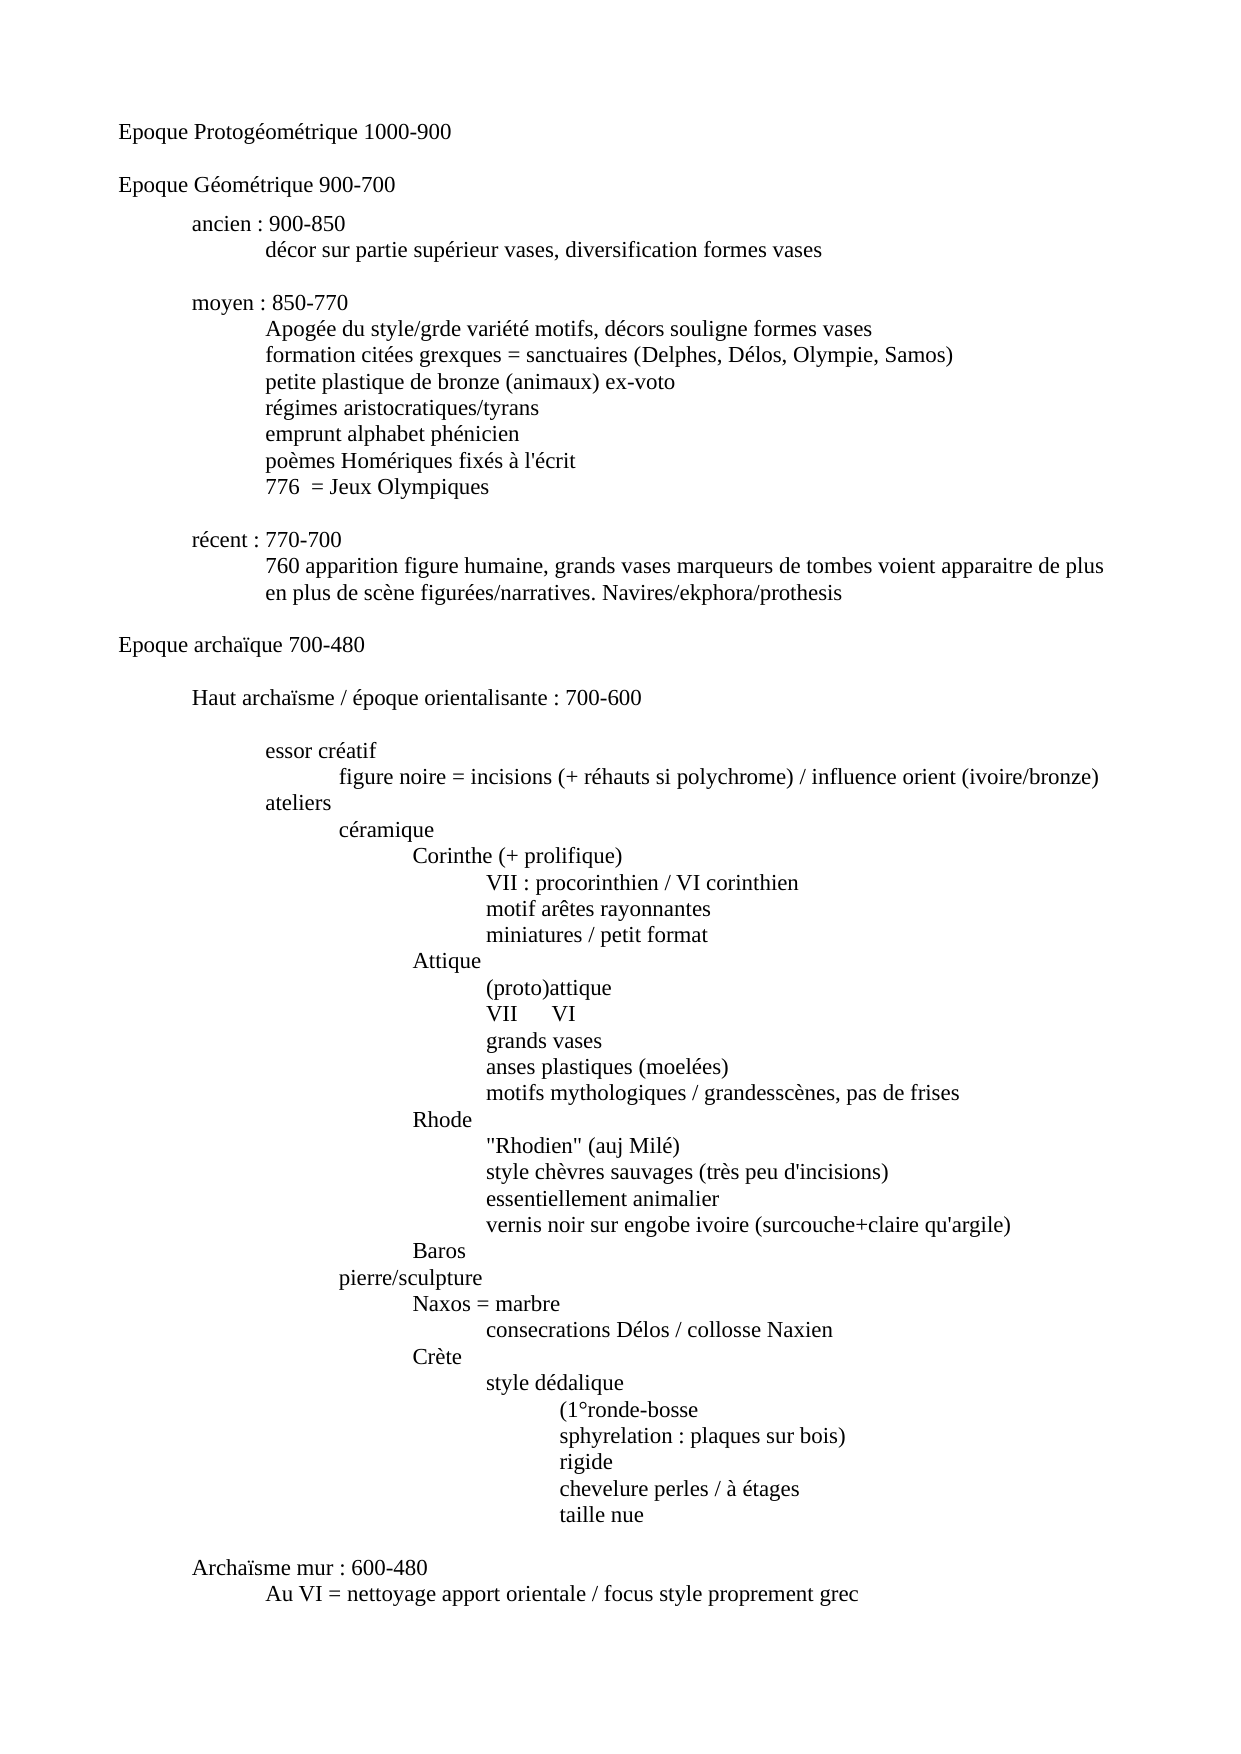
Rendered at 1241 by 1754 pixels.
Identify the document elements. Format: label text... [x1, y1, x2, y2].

text petite plastique de bronze (animaux) ex-voto [118, 368, 1122, 394]
text grands vases [118, 1027, 1122, 1053]
text style chèvres sauvages (très peu d'incisions) [118, 1158, 1122, 1185]
text Crète [118, 1343, 1122, 1369]
text Apogée du style/grde variété motifs, décors souligne formes vases [118, 315, 1122, 341]
text Au VI = nettoyage apport orientale / focus style proprement grec [192, 1580, 1122, 1606]
text formation citées grexques = sanctuaires (Delphes, Délos, Olympie, Samos) [118, 341, 1122, 368]
text style dédalique [118, 1369, 1122, 1396]
text motif arêtes rayonnantes [118, 895, 1122, 921]
text (proto)attique [118, 974, 1122, 1000]
text pierre/sculpture [192, 1264, 1122, 1290]
text miniatures / petit format [118, 921, 1122, 948]
text figure noire = incisions (+ réhauts si polychrome) / influence orient (ivoire/bronze) [192, 763, 1122, 789]
text motifs mythologiques / grandesscènes, pas de frises [118, 1079, 1122, 1106]
text anses plastiques (moelées) [118, 1053, 1122, 1079]
text Epoque archaïque 700-480 [118, 631, 1122, 658]
text moyen : 850-770 [118, 289, 1122, 315]
text Naxos = marbre [118, 1290, 1122, 1317]
text céramique [192, 816, 1122, 842]
text sphyrelation : plaques sur bois) [118, 1422, 1122, 1448]
text ancien : 900-850 [118, 210, 1122, 236]
text 776 = Jeux Olympiques [118, 473, 1122, 499]
text 760 apparition figure humaine, grands vases marqueurs de tombes voient apparaitre de plus en plus de scène figurées/narratives. Navires/ekphora/prothesis [265, 552, 1122, 605]
text ateliers [192, 789, 1122, 816]
text essor créatif [192, 737, 1122, 763]
text Baros [118, 1237, 1122, 1264]
text récent : 770-700 [118, 526, 1122, 552]
text VII VI [118, 1000, 1122, 1027]
text Corinthe (+ prolifique) [118, 842, 1122, 868]
text régimes aristocratiques/tyrans [118, 394, 1122, 421]
text Attique [118, 948, 1122, 974]
text Rhode [118, 1106, 1122, 1132]
text Haut archaïsme / époque orientalisante : 700-600 [192, 684, 1122, 710]
text (1°ronde-bosse [118, 1396, 1122, 1422]
text poèmes Homériques fixés à l'écrit [118, 447, 1122, 473]
text Epoque Protogéométrique 1000-900 [118, 118, 1122, 144]
text emprunt alphabet phénicien [118, 421, 1122, 447]
text essentiellement animalier [118, 1185, 1122, 1211]
text taille nue [118, 1501, 1122, 1527]
text VII : procorinthien / VI corinthien [118, 868, 1122, 895]
text décor sur partie supérieur vases, diversification formes vases [118, 236, 1122, 262]
text chevelure perles / à étages [118, 1475, 1122, 1501]
text vernis noir sur engobe ivoire (surcouche+claire qu'argile) [118, 1211, 1122, 1237]
text Epoque Géométrique 900-700 [118, 171, 1122, 197]
text "Rhodien" (auj Milé) [118, 1132, 1122, 1158]
text Archaïsme mur : 600-480 [192, 1554, 1122, 1580]
text consecrations Délos / collosse Naxien [118, 1317, 1122, 1343]
text rigide [118, 1448, 1122, 1475]
